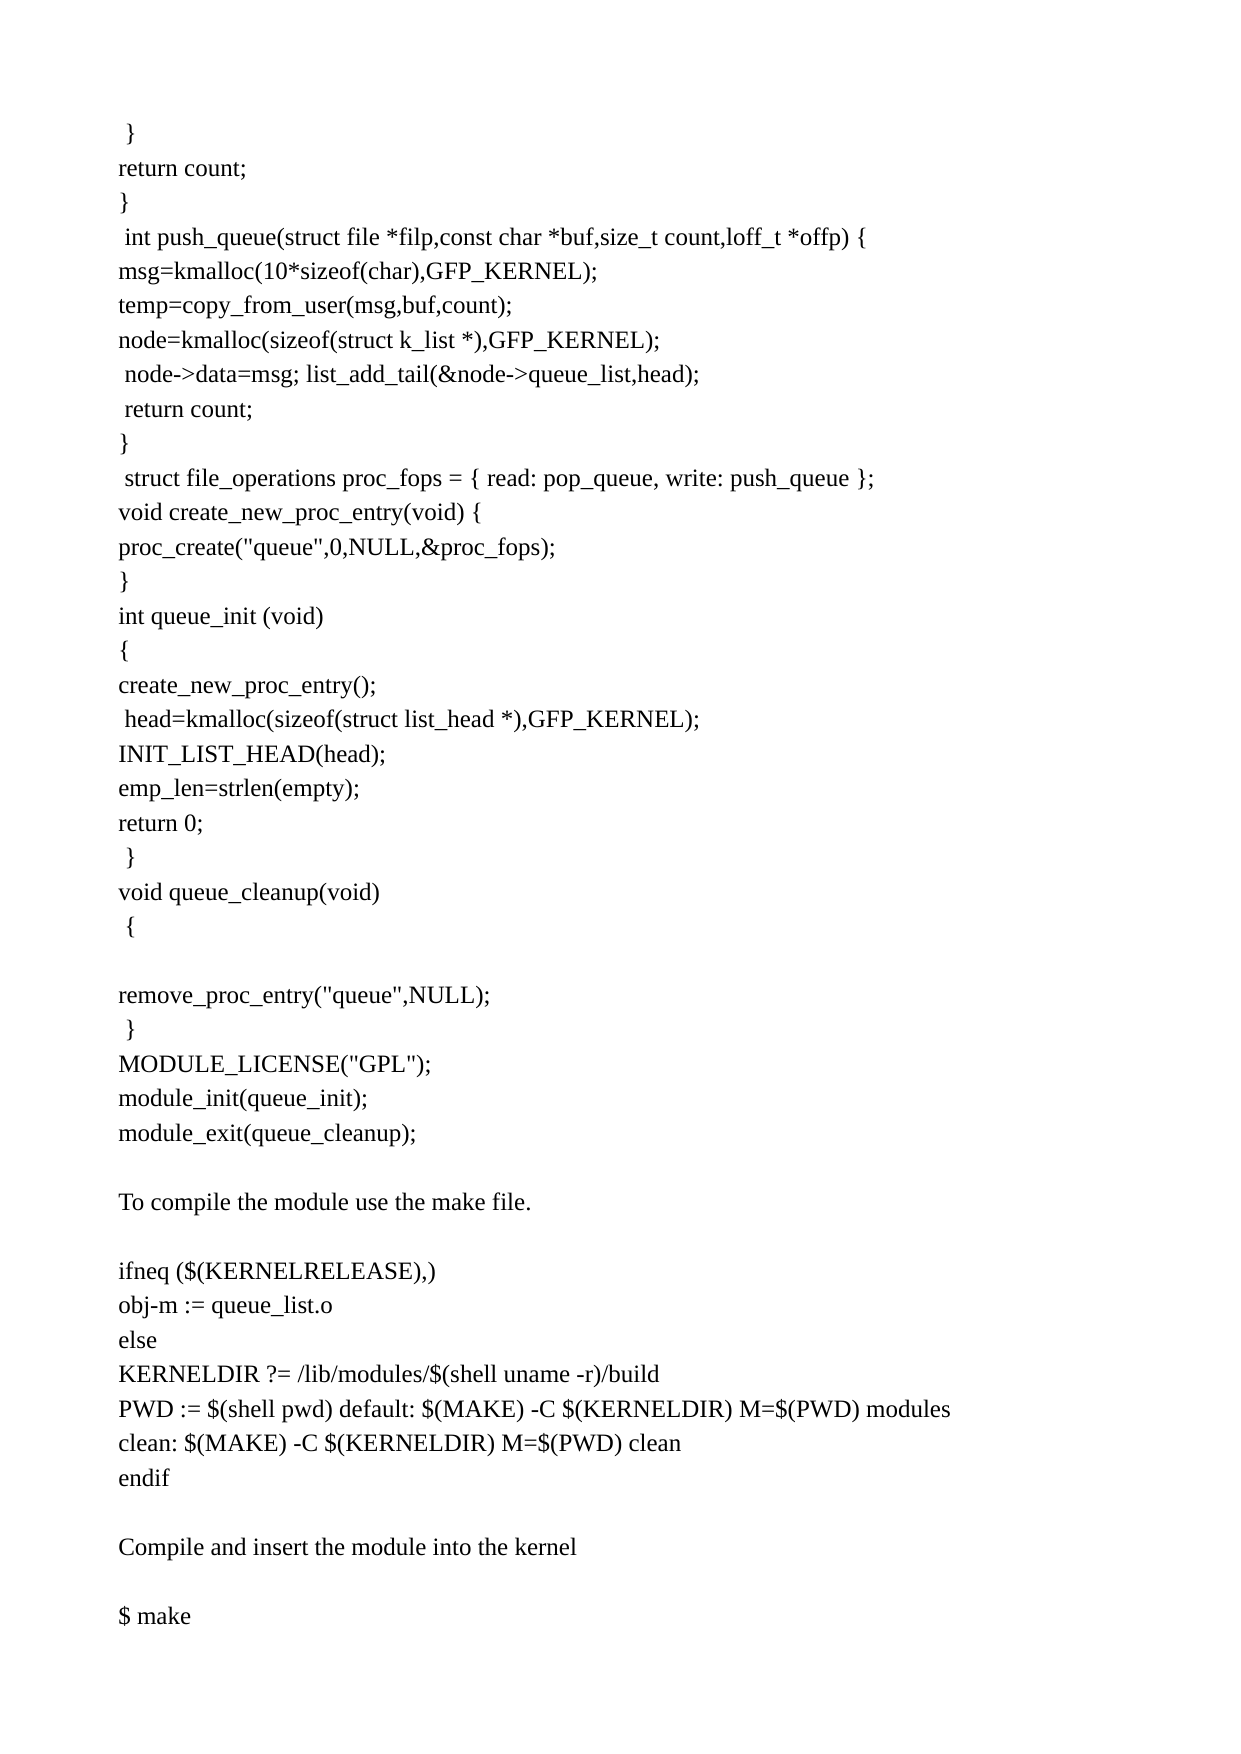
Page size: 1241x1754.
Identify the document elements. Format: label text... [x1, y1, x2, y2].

text node->data=msg; list_add_tail(&node->queue_list,head); [118, 359, 1122, 388]
text } [118, 842, 1122, 871]
text } [118, 428, 1122, 457]
text msg=kmalloc(10*sizeof(char),GFP_KERNEL); [118, 256, 1122, 285]
text { [118, 635, 1122, 664]
text return count; [118, 153, 1122, 181]
text PWD := $(shell pwd) default: $(MAKE) -C $(KERNELDIR) M=$(PWD) modules [118, 1394, 1122, 1423]
text } [118, 187, 1122, 216]
text temp=copy_from_user(msg,buf,count); [118, 291, 1122, 319]
text } [118, 566, 1122, 595]
text INIT_LIST_HEAD(head); [118, 739, 1122, 767]
text module_exit(queue_cleanup); To compile the module use the make file. ifneq ($(KERNELRELEASE),) [118, 1118, 1122, 1285]
text MODULE_LICENSE("GPL"); [118, 1049, 1122, 1078]
text { [118, 911, 1122, 940]
text create_new_proc_entry(); [118, 670, 1122, 698]
text } [118, 118, 1122, 147]
text emp_len=strlen(empty); [118, 773, 1122, 802]
text struct file_operations proc_fops = { read: pop_queue, write: push_queue }; [118, 463, 1122, 492]
text int queue_init (void) [118, 601, 1122, 629]
text head=kmalloc(sizeof(struct list_head *),GFP_KERNEL); [118, 704, 1122, 733]
text else [118, 1325, 1122, 1354]
text } [118, 1014, 1122, 1043]
text return count; [118, 394, 1122, 423]
text remove_proc_entry("queue",NULL); [118, 980, 1122, 1009]
text KERNELDIR ?= /lib/modules/$(shell uname -r)/build [118, 1359, 1122, 1388]
text endif Compile and insert the module into the kernel $ make [118, 1463, 1122, 1629]
text void create_new_proc_entry(void) { [118, 497, 1122, 526]
text void queue_cleanup(void) [118, 877, 1122, 905]
text clean: $(MAKE) -C $(KERNELDIR) M=$(PWD) clean [118, 1428, 1122, 1457]
text proc_create("queue",0,NULL,&proc_fops); [118, 532, 1122, 561]
text module_init(queue_init); [118, 1083, 1122, 1112]
text int push_queue(struct file *filp,const char *buf,size_t count,loff_t *offp) { [118, 222, 1122, 250]
text node=kmalloc(sizeof(struct k_list *),GFP_KERNEL); [118, 325, 1122, 354]
text return 0; [118, 808, 1122, 836]
text obj-m := queue_list.o [118, 1290, 1122, 1319]
